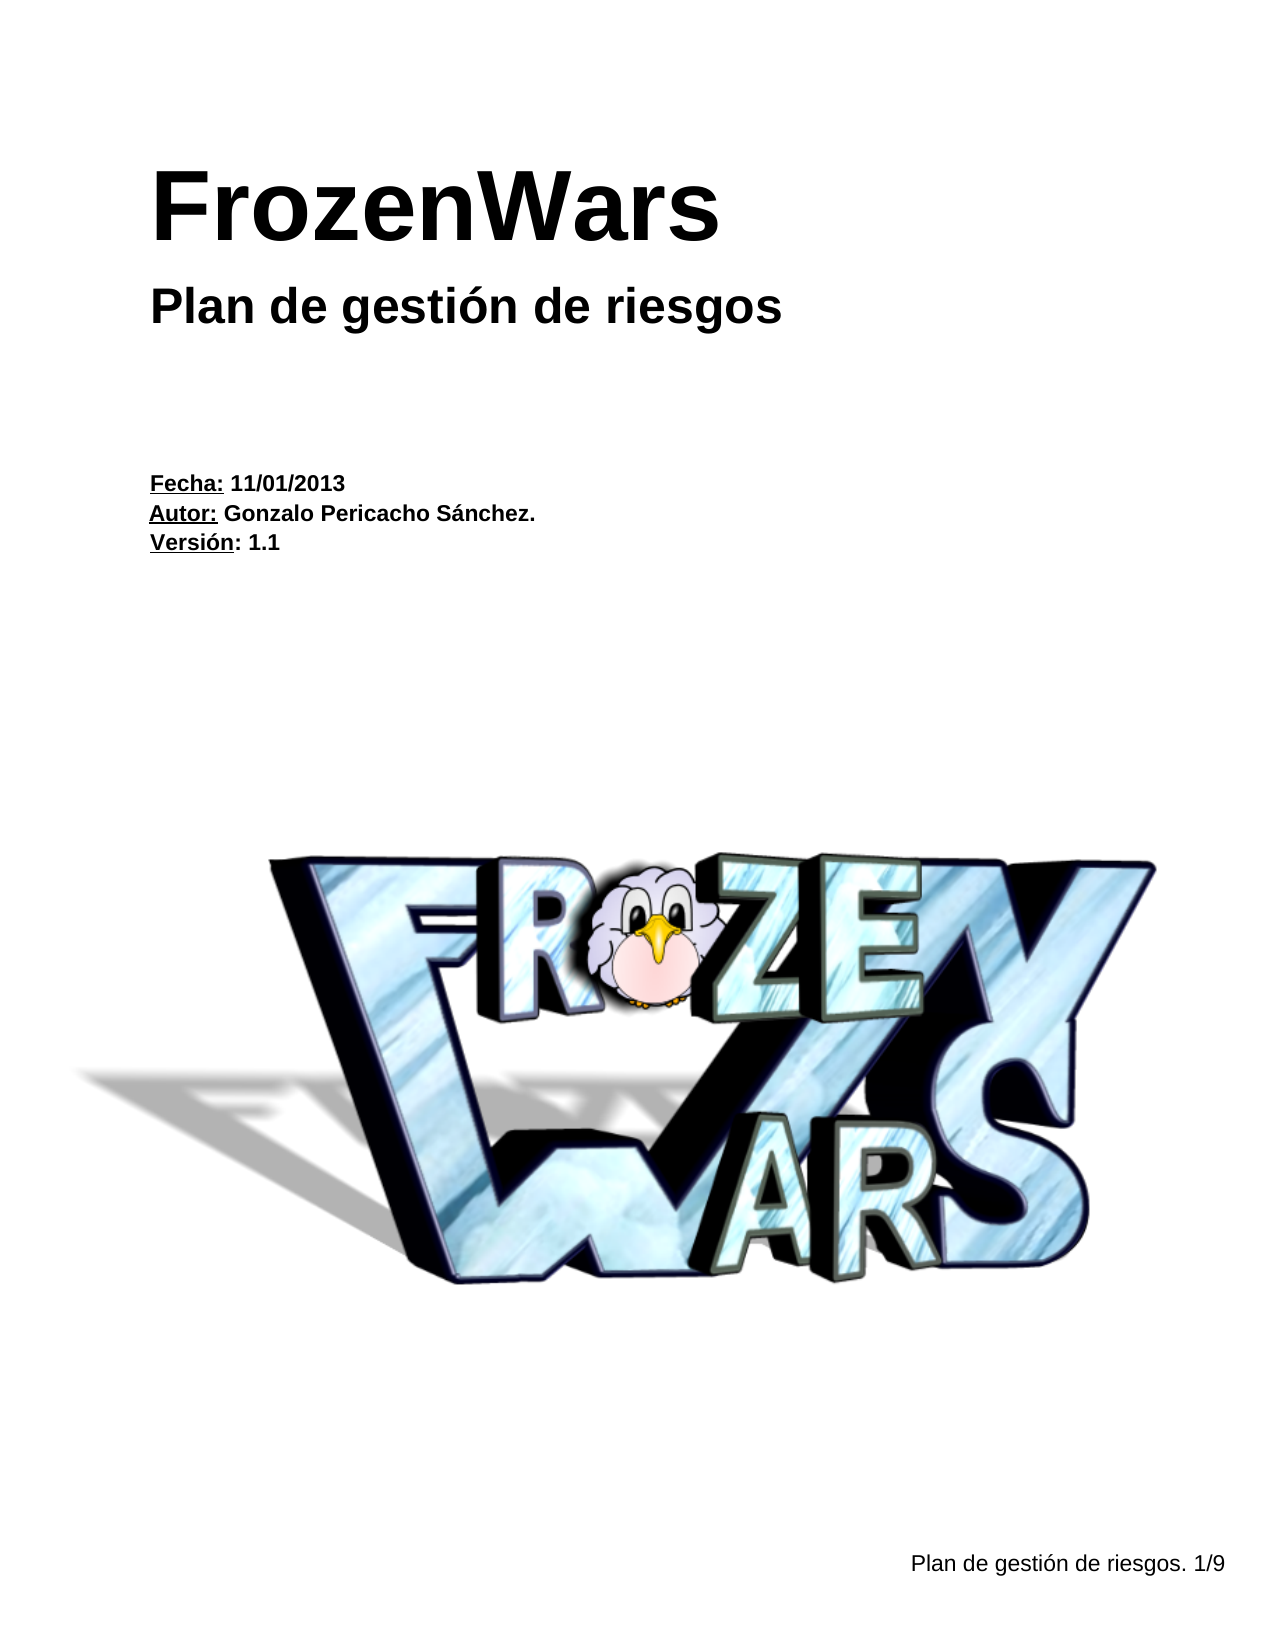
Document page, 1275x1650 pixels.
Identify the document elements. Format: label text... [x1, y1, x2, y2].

picture [59, 847, 1158, 1286]
text FrozenWars [150, 150, 1125, 262]
text Fecha: 11/01/2013 [150, 471, 1125, 497]
text Autor: Gonzalo Pericacho Sánchez. [148, 500, 1108, 526]
text Versión: 1.1 [150, 530, 1125, 555]
text Plan de gestión de riesgos [150, 278, 1125, 334]
